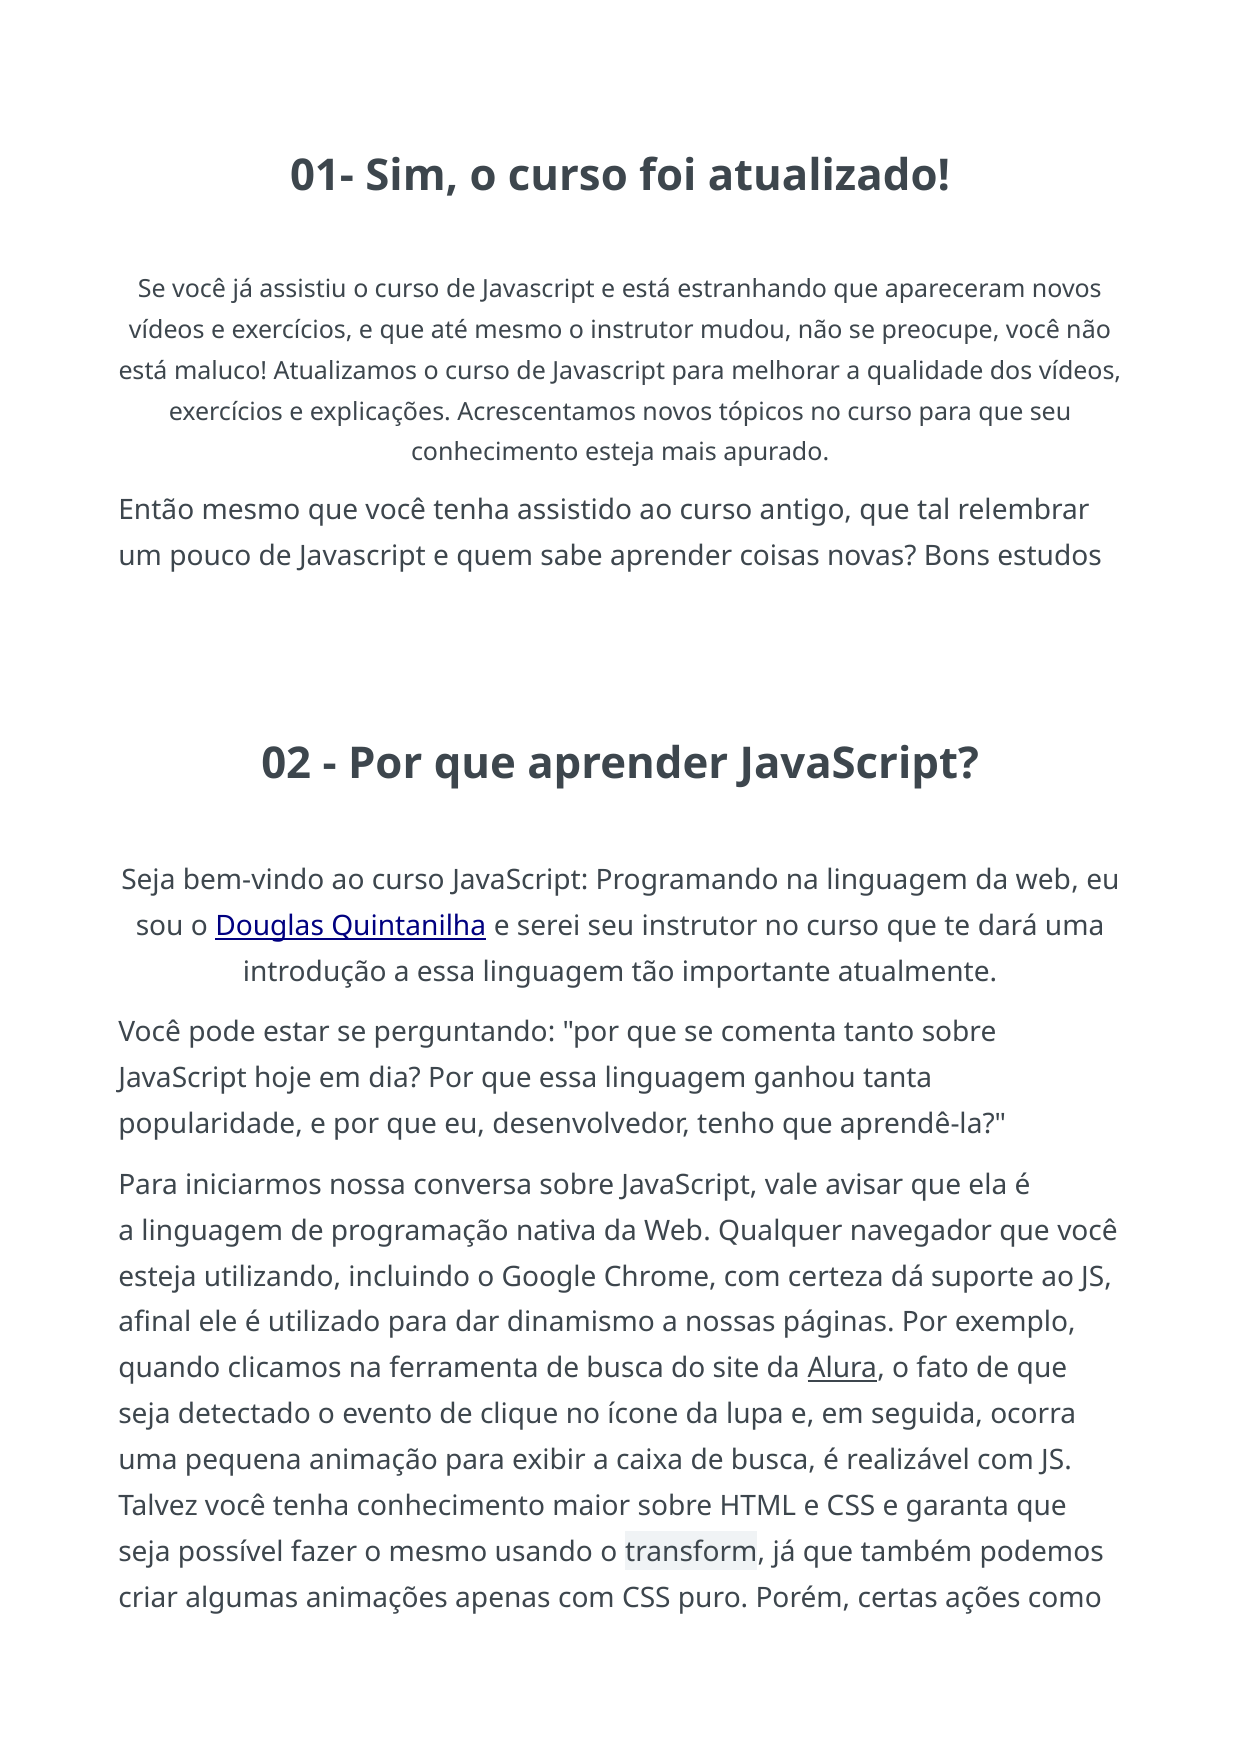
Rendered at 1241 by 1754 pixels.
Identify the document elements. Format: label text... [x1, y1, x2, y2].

text Para iniciarmos nossa conversa sobre JavaScript, vale avisar que ela é a linguagem de programação nativa da Web. Qualquer navegador que você esteja utilizando, incluindo o Google Chrome, com certeza dá suporte ao JS, afinal ele é utilizado para dar dinamismo a nossas páginas. Por exemplo, quando clicamos na ferramenta de busca do site da Alura, o fato de que seja detectado o evento de clique no ícone da lupa e, em seguida, ocorra uma pequena animação para exibir a caixa de busca, é realizável com JS. [118, 1164, 1122, 1478]
text Então mesmo que você tenha assistido ao curso antigo, que tal relembrar um pouco de Javascript e quem sabe aprender coisas novas? Bons estudos [118, 489, 1122, 574]
subtitle 01- Sim, o curso foi atualizado! [118, 143, 1122, 203]
text Você pode estar se perguntando: "por que se comenta tanto sobre JavaScript hoje em dia? Por que essa linguagem ganhou tanta popularidade, e por que eu, desenvolvedor, tenho que aprendê-la?" [118, 1012, 1122, 1142]
subtitle 02 - Por que aprender JavaScript? [118, 732, 1122, 791]
text Se você já assistiu o curso de Javascript e está estranhando que apareceram novos vídeos e exercícios, e que até mesmo o instrutor mudou, não se preocupe, você não está maluco! Atualizamos o curso de Javascript para melhorar a qualidade dos vídeos, exercícios e explicações. Acrescentamos novos tópicos no curso para que seu conhecimento esteja mais apurado. [118, 271, 1122, 468]
text Talvez você tenha conhecimento maior sobre HTML e CSS e garanta que seja possível fazer o mesmo usando o transform, já que também podemos criar algumas animações apenas com CSS puro. Porém, certas ações como [118, 1486, 1122, 1616]
text Seja bem-vindo ao curso JavaScript: Programando na linguagem da web, eu sou o Douglas Quintanilha e serei seu instrutor no curso que te dará uma introdução a essa linguagem tão importante atualmente. [118, 859, 1122, 989]
